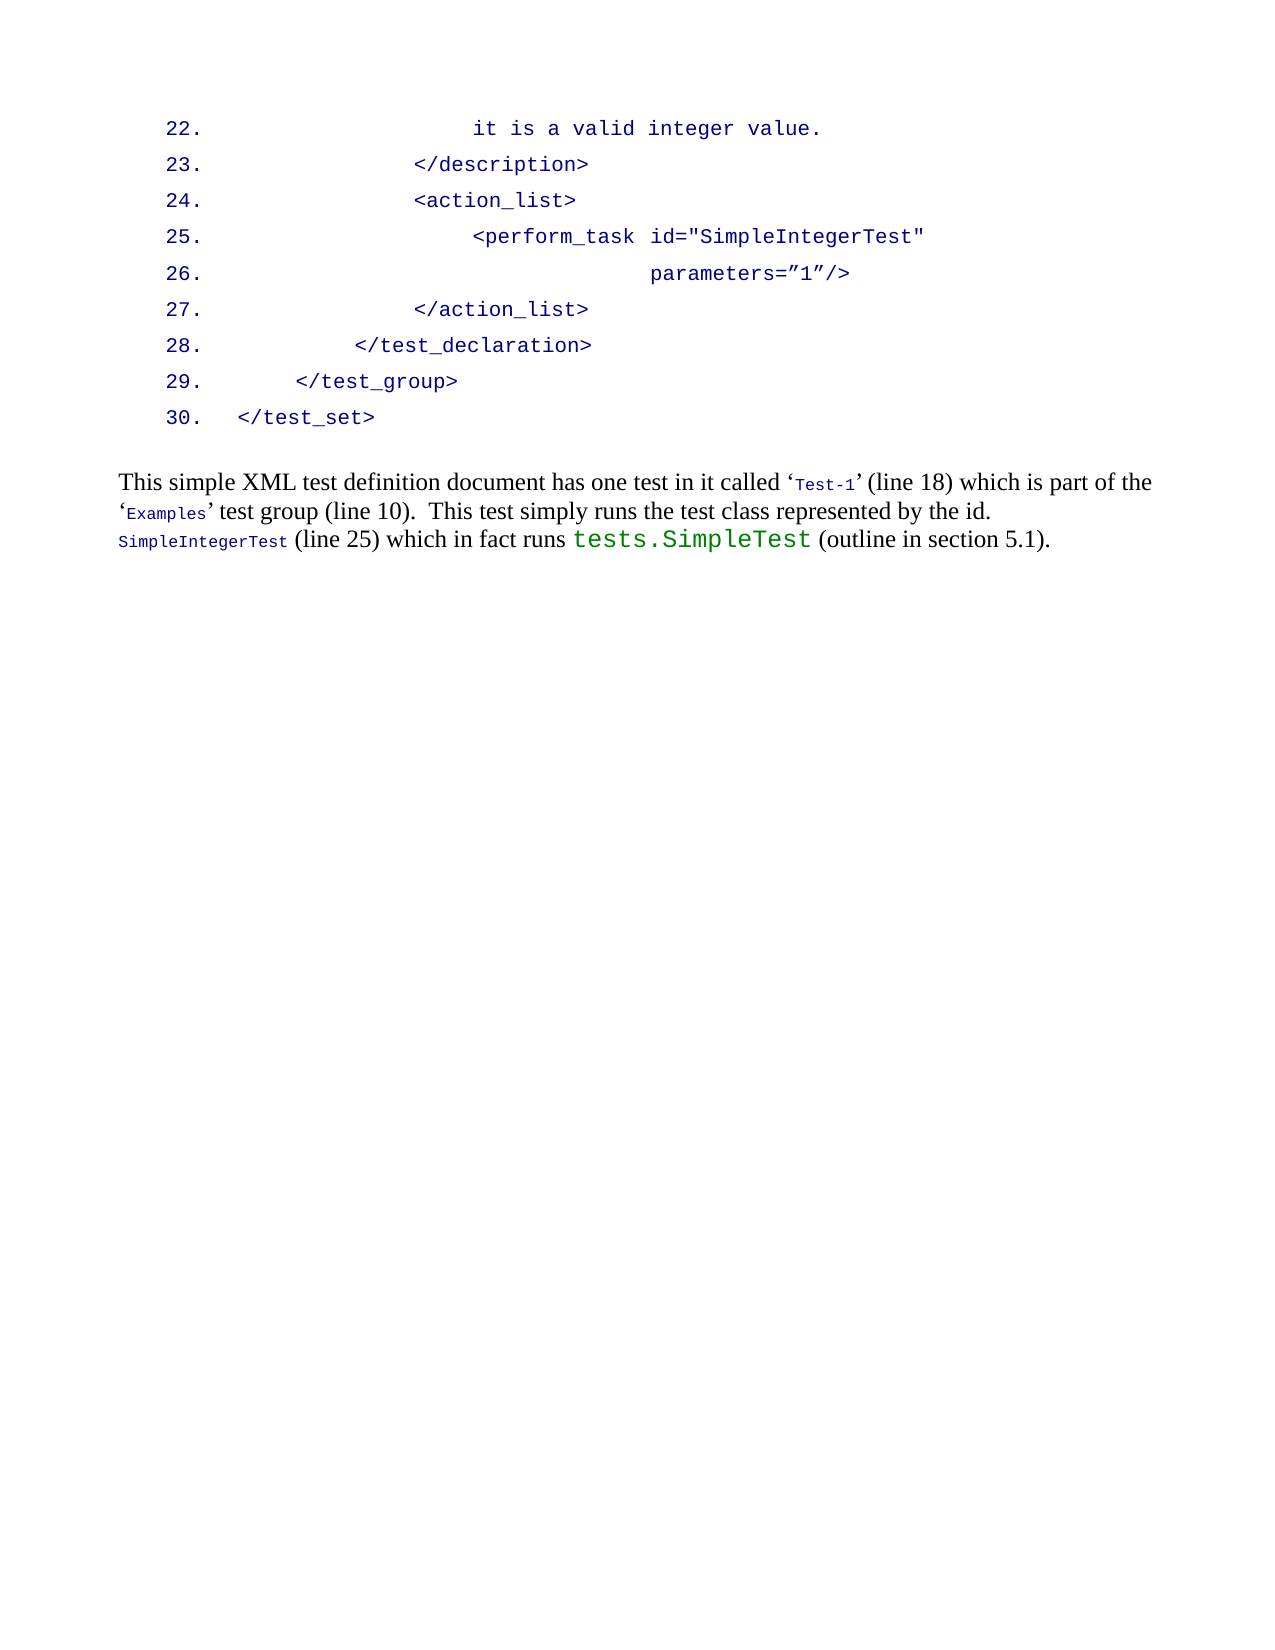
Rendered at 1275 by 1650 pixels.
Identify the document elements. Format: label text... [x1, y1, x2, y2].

text 24. <action_list> [165, 190, 1157, 214]
text This simple XML test definition document has one test in it called ‘Test-1’ (line 18) which is part of the ‘Examples’ test group (line 10). This test simply runs the test class represented by the id. SimpleIntegerTest (line 25) which in fact runs tests.SimpleTest (outline in section 5.1). [118, 467, 1157, 555]
text 26. parameters=”1”/> [165, 263, 1157, 286]
text 25. <perform_task id="SimpleIntegerTest" [165, 227, 1157, 250]
text 27. </action_list> [165, 299, 1157, 322]
text 29. </test_group> [165, 371, 1157, 395]
text 22. it is a valid integer value. [165, 118, 1157, 142]
list </test_set> [165, 407, 1157, 431]
text 23. </description> [165, 154, 1157, 178]
text 28. </test_declaration> [165, 335, 1157, 359]
